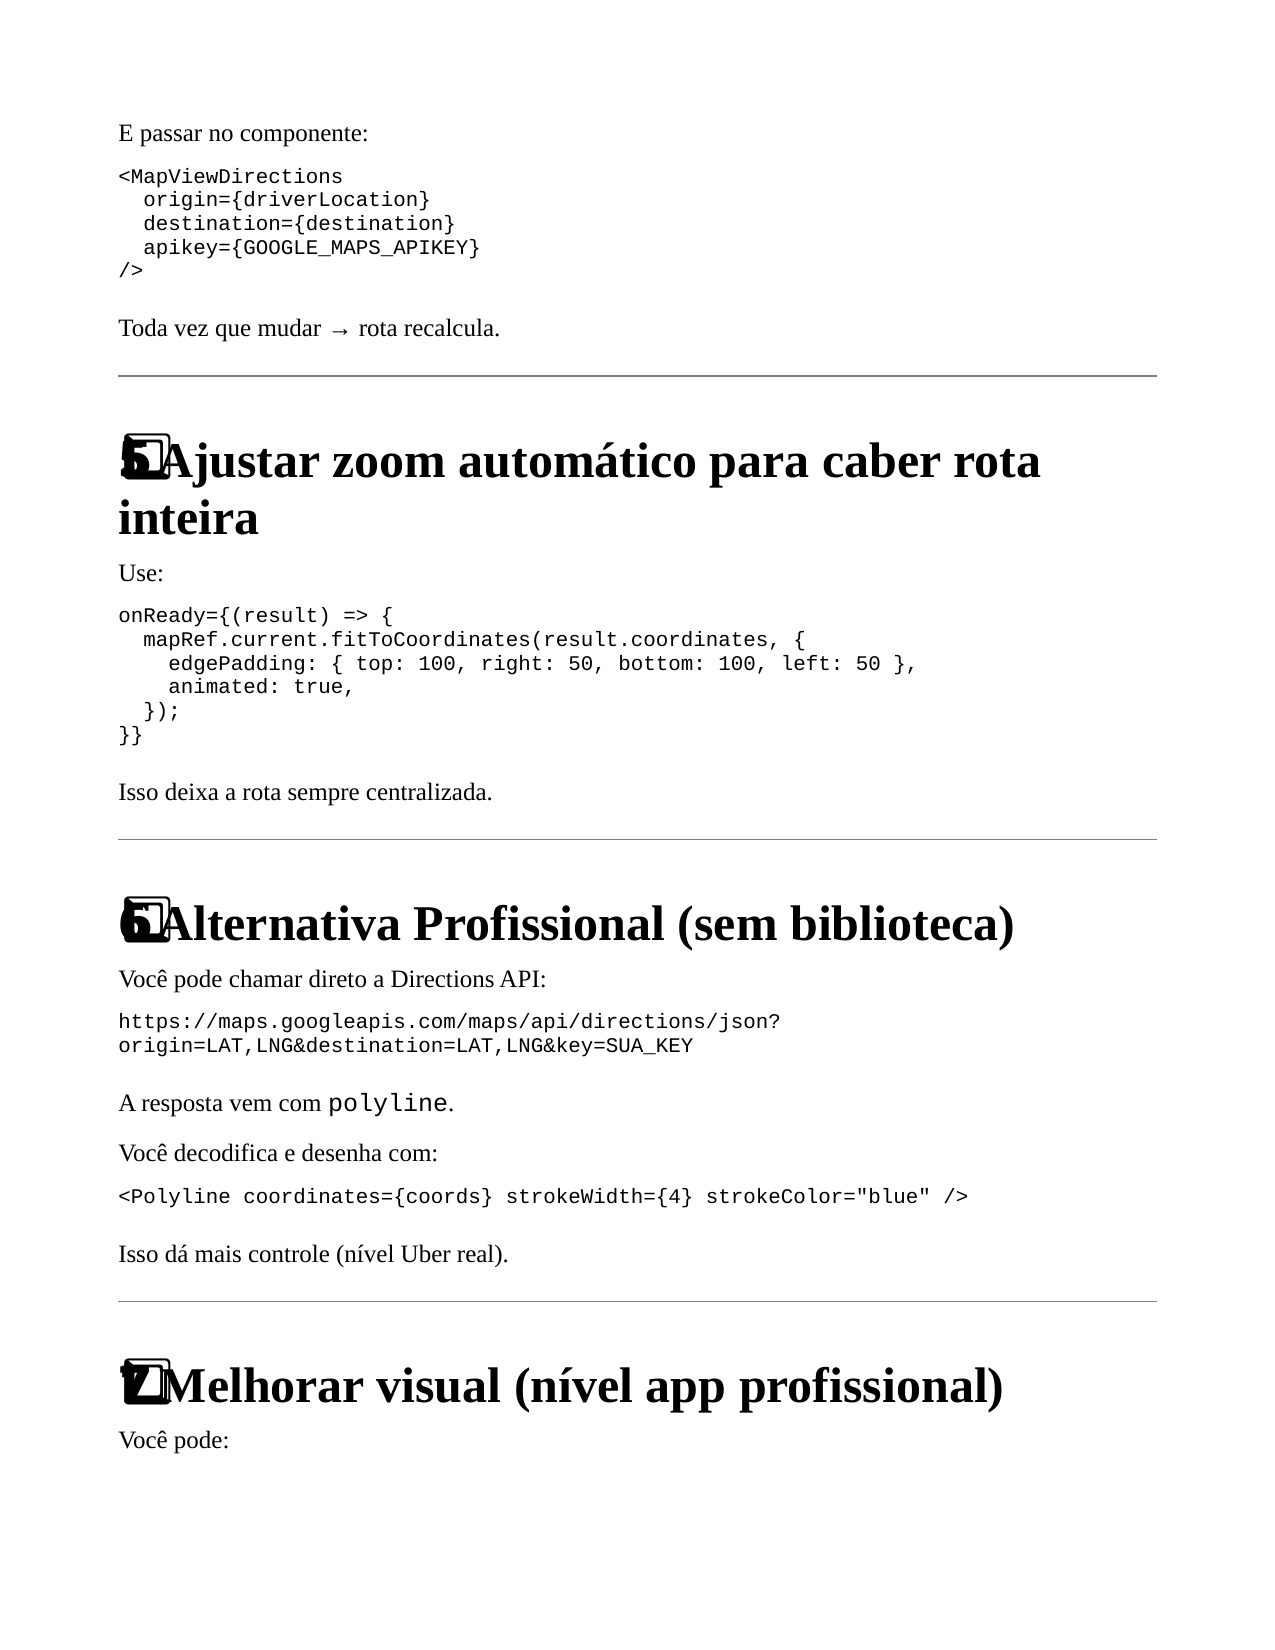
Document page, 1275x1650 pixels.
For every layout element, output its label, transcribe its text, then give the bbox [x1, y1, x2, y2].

text E passar no componente: [118, 118, 1157, 147]
text Você decodifica e desenha com: [118, 1138, 1157, 1167]
text destination={destination} [118, 213, 1157, 237]
text Você pode: [118, 1426, 1157, 1454]
text Isso deixa a rota sempre centralizada. [118, 777, 1157, 806]
text Use: [118, 558, 1157, 587]
text apikey={GOOGLE_MAPS_APIKEY} [118, 237, 1157, 260]
subtitle 7️⃣ Melhorar visual (nível app profissional) [118, 1356, 1157, 1413]
text animated: true, [118, 676, 1157, 700]
text https://maps.googleapis.com/maps/api/directions/json?origin=LAT,LNG&destination=LAT,LNG&key=SUA_KEY [118, 1011, 1157, 1058]
text Isso dá mais controle (nível Uber real). [118, 1239, 1157, 1267]
text A resposta vem com polyline. [118, 1088, 1157, 1119]
text Toda vez que mudar → rota recalcula. [118, 313, 1157, 342]
subtitle 6️⃣ Alternativa Profissional (sem biblioteca) [118, 894, 1157, 951]
text /> [118, 260, 1157, 284]
text }); [118, 700, 1157, 724]
text <MapViewDirections [118, 166, 1157, 189]
text <Polyline coordinates={coords} strokeWidth={4} strokeColor="blue" /> [118, 1186, 1157, 1209]
text edgePadding: { top: 100, right: 50, bottom: 100, left: 50 }, [118, 653, 1157, 676]
text Você pode chamar direto a Directions API: [118, 964, 1157, 992]
text mapRef.current.fitToCoordinates(result.coordinates, { [118, 629, 1157, 653]
subtitle 5️⃣ Ajustar zoom automático para caber rota inteira [118, 430, 1157, 545]
text }} [118, 724, 1157, 747]
text origin={driverLocation} [118, 189, 1157, 213]
text onReady={(result) => { [118, 605, 1157, 629]
